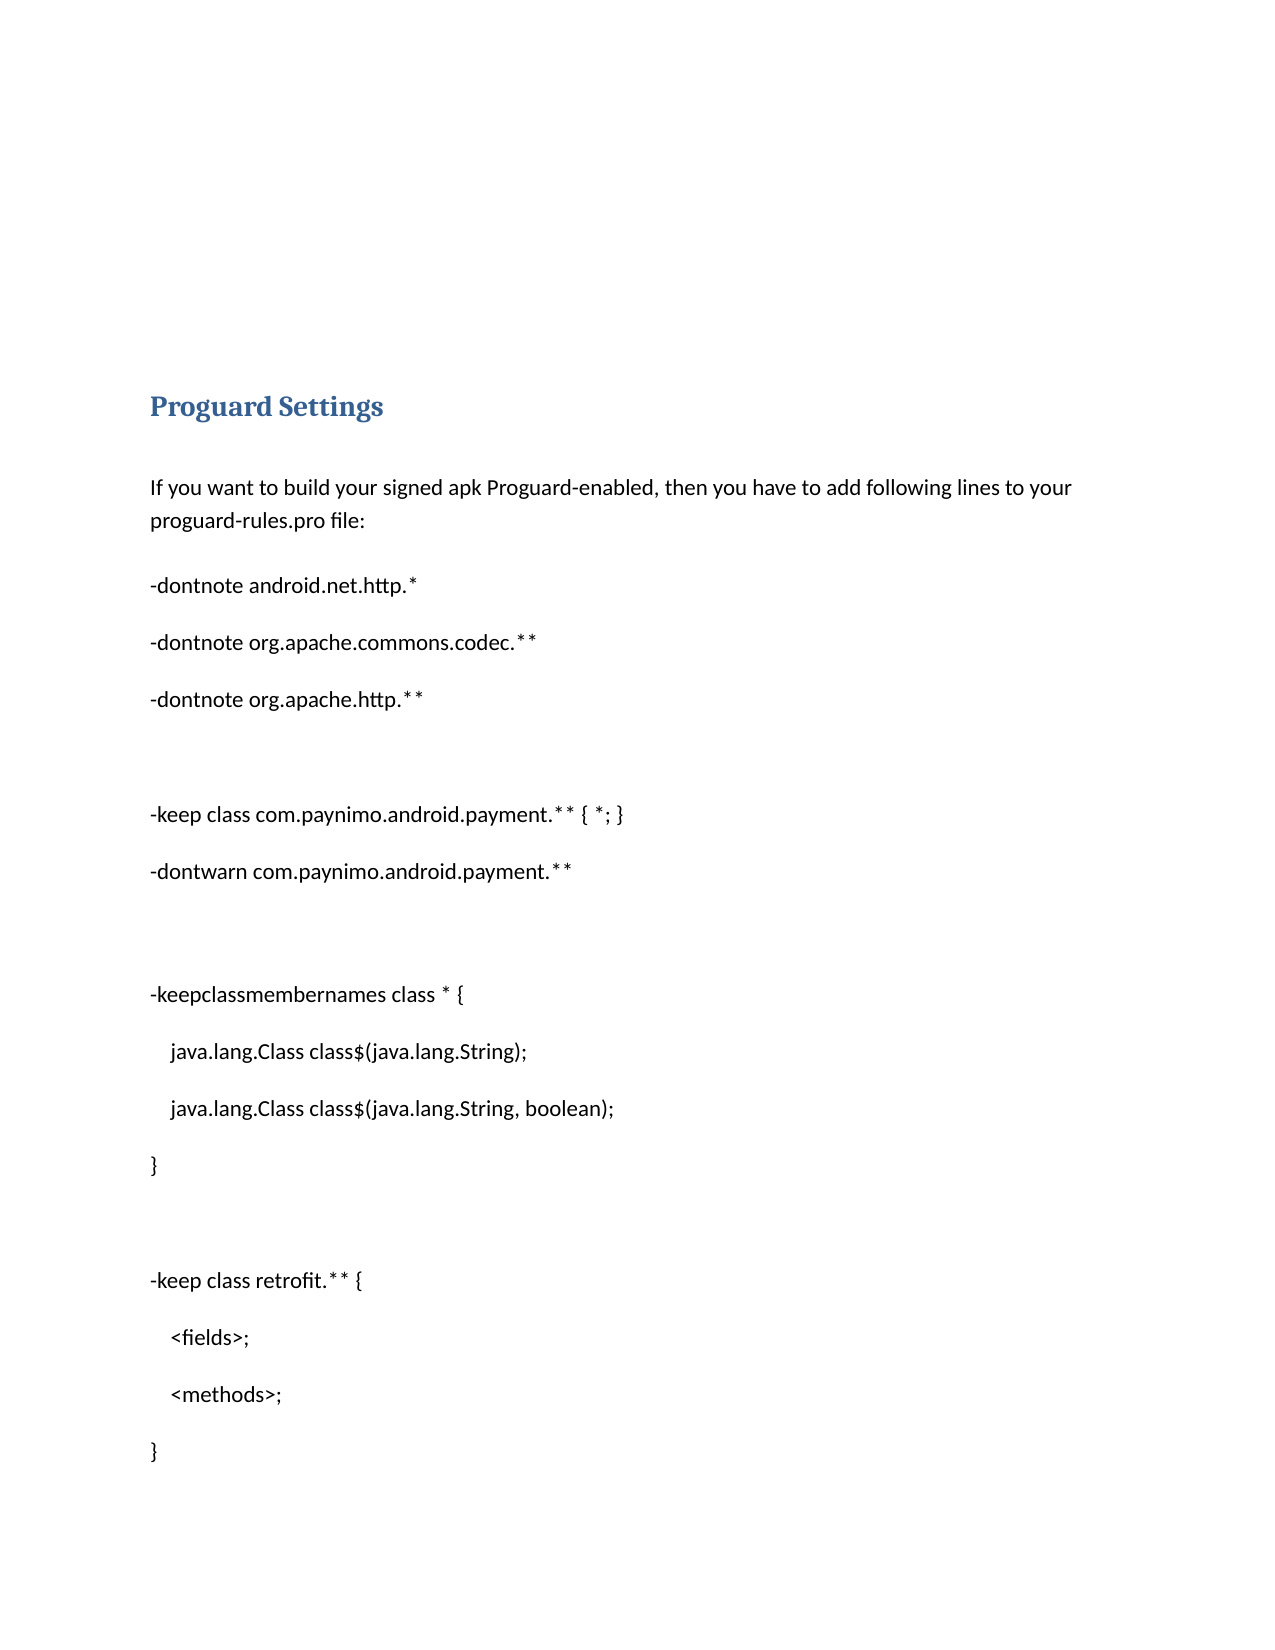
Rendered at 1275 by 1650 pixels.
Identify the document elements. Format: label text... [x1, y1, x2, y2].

text If you want to build your signed apk Proguard-enabled, then you have to add following lines to your proguard-rules.pro file: [150, 473, 1125, 534]
text } [150, 1437, 1125, 1465]
text -keep class com.paynimo.android.payment.** { *; } [150, 800, 1125, 828]
text java.lang.Class class$(java.lang.String); [150, 1037, 1125, 1065]
text java.lang.Class class$(java.lang.String, boolean); [150, 1094, 1125, 1122]
text } [150, 1151, 1125, 1179]
text -keep class retrofit.** { [150, 1266, 1125, 1294]
subtitle Proguard Settings [150, 390, 1125, 424]
text -dontwarn com.paynimo.android.payment.** [150, 857, 1125, 885]
text -dontnote org.apache.http.** [150, 686, 1125, 714]
text -dontnote org.apache.commons.codec.** [150, 628, 1125, 656]
text -dontnote android.net.http.* [150, 571, 1125, 599]
text -keepclassmembernames class * { [150, 980, 1125, 1008]
text <fields>; [150, 1323, 1125, 1351]
text <methods>; [150, 1380, 1125, 1408]
